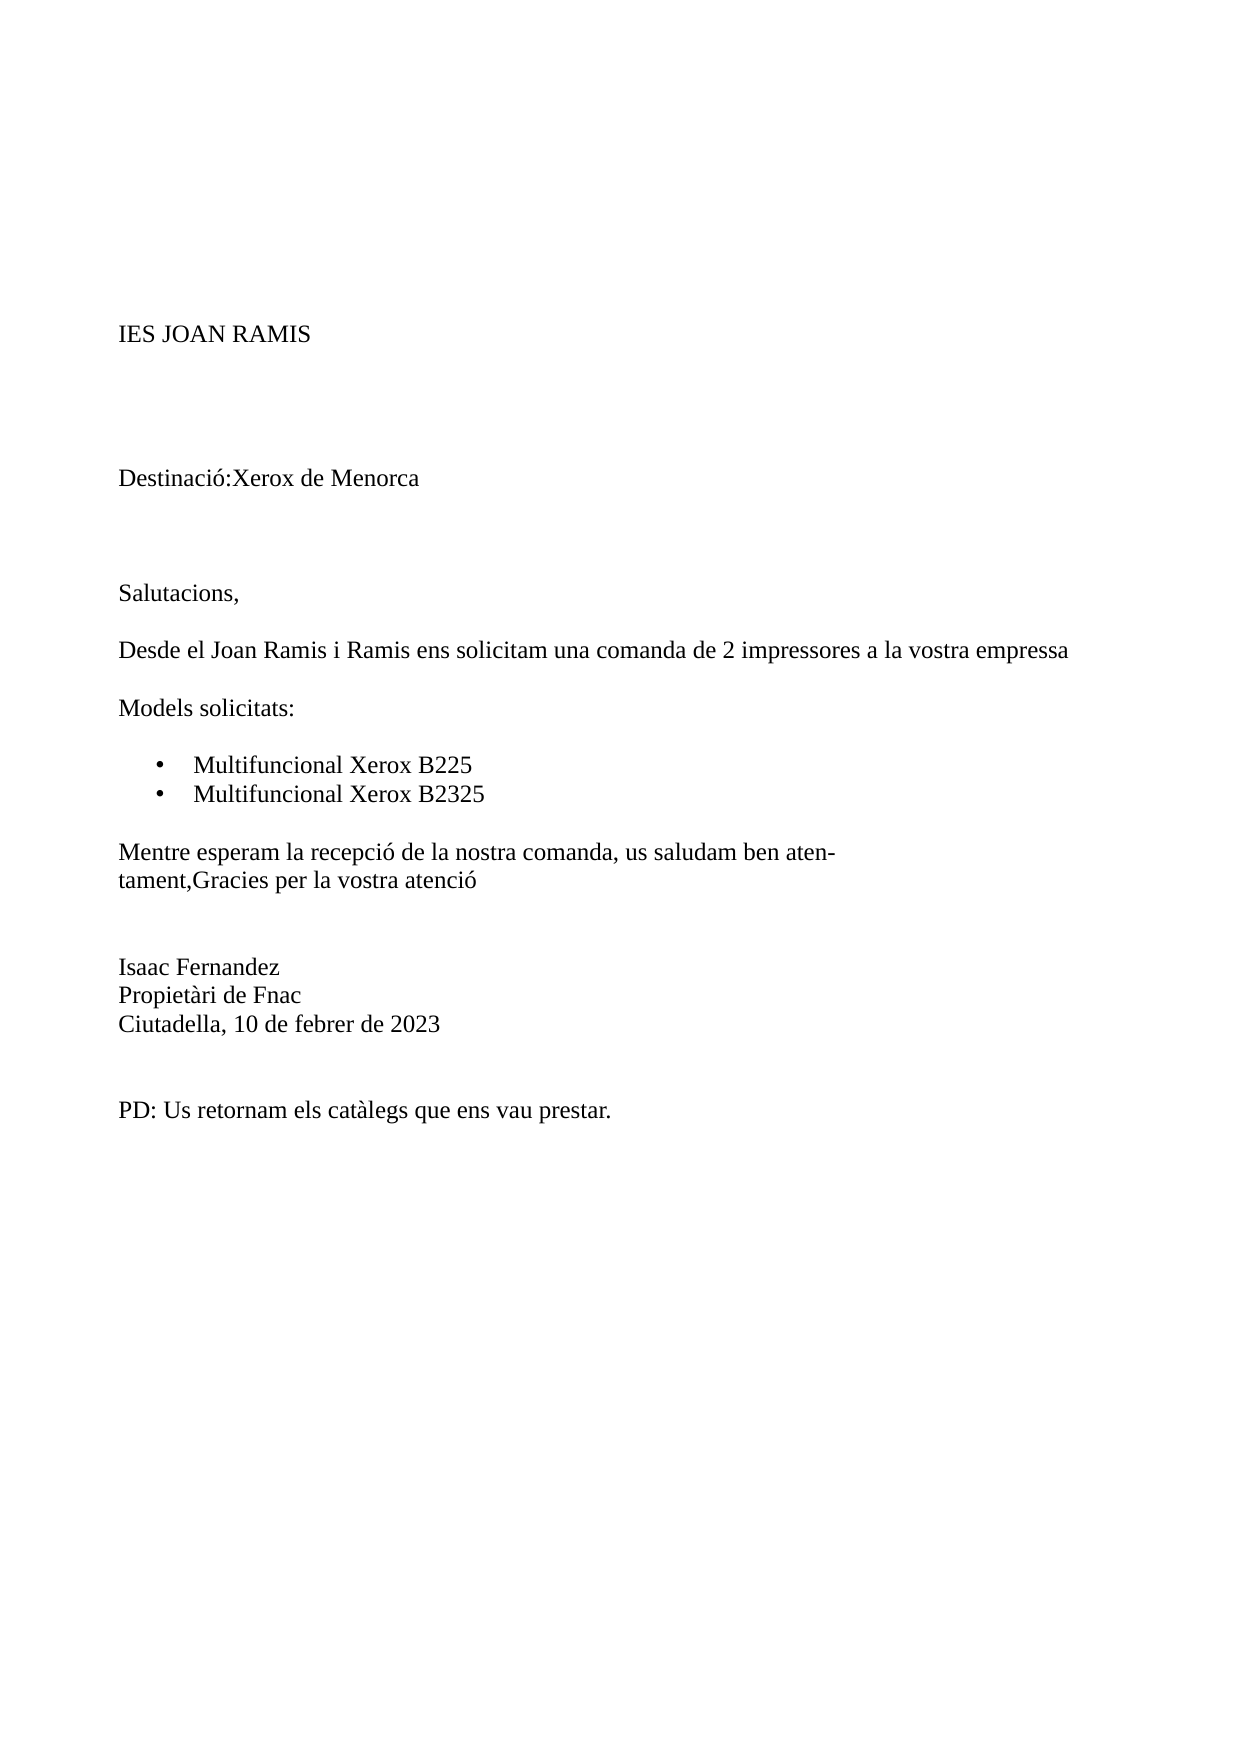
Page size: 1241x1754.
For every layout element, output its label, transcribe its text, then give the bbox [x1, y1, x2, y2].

text Ciutadella, 10 de febrer de 2023 [118, 1009, 1122, 1038]
text tament,Gracies per la vostra atenció [118, 866, 1122, 894]
text Propietàri de Fnac [118, 981, 1122, 1009]
text Isaac Fernandez [118, 952, 1122, 981]
text Mentre esperam la recepció de la nostra comanda, us saludam ben aten- [118, 837, 1122, 866]
text Models solicitats: [118, 693, 1122, 722]
list Multifuncional Xerox B2325 [156, 779, 1122, 808]
list Multifuncional Xerox B225 [156, 751, 1122, 779]
text IES JOAN RAMIS [118, 319, 1122, 348]
text PD: Us retornam els catàlegs que ens vau prestar. [118, 1096, 1122, 1124]
text Desde el Joan Ramis i Ramis ens solicitam una comanda de 2 impressores a la vostra empressa [118, 636, 1122, 664]
text Destinació:Xerox de Menorca [118, 463, 1122, 492]
text Salutacions, [118, 578, 1122, 607]
